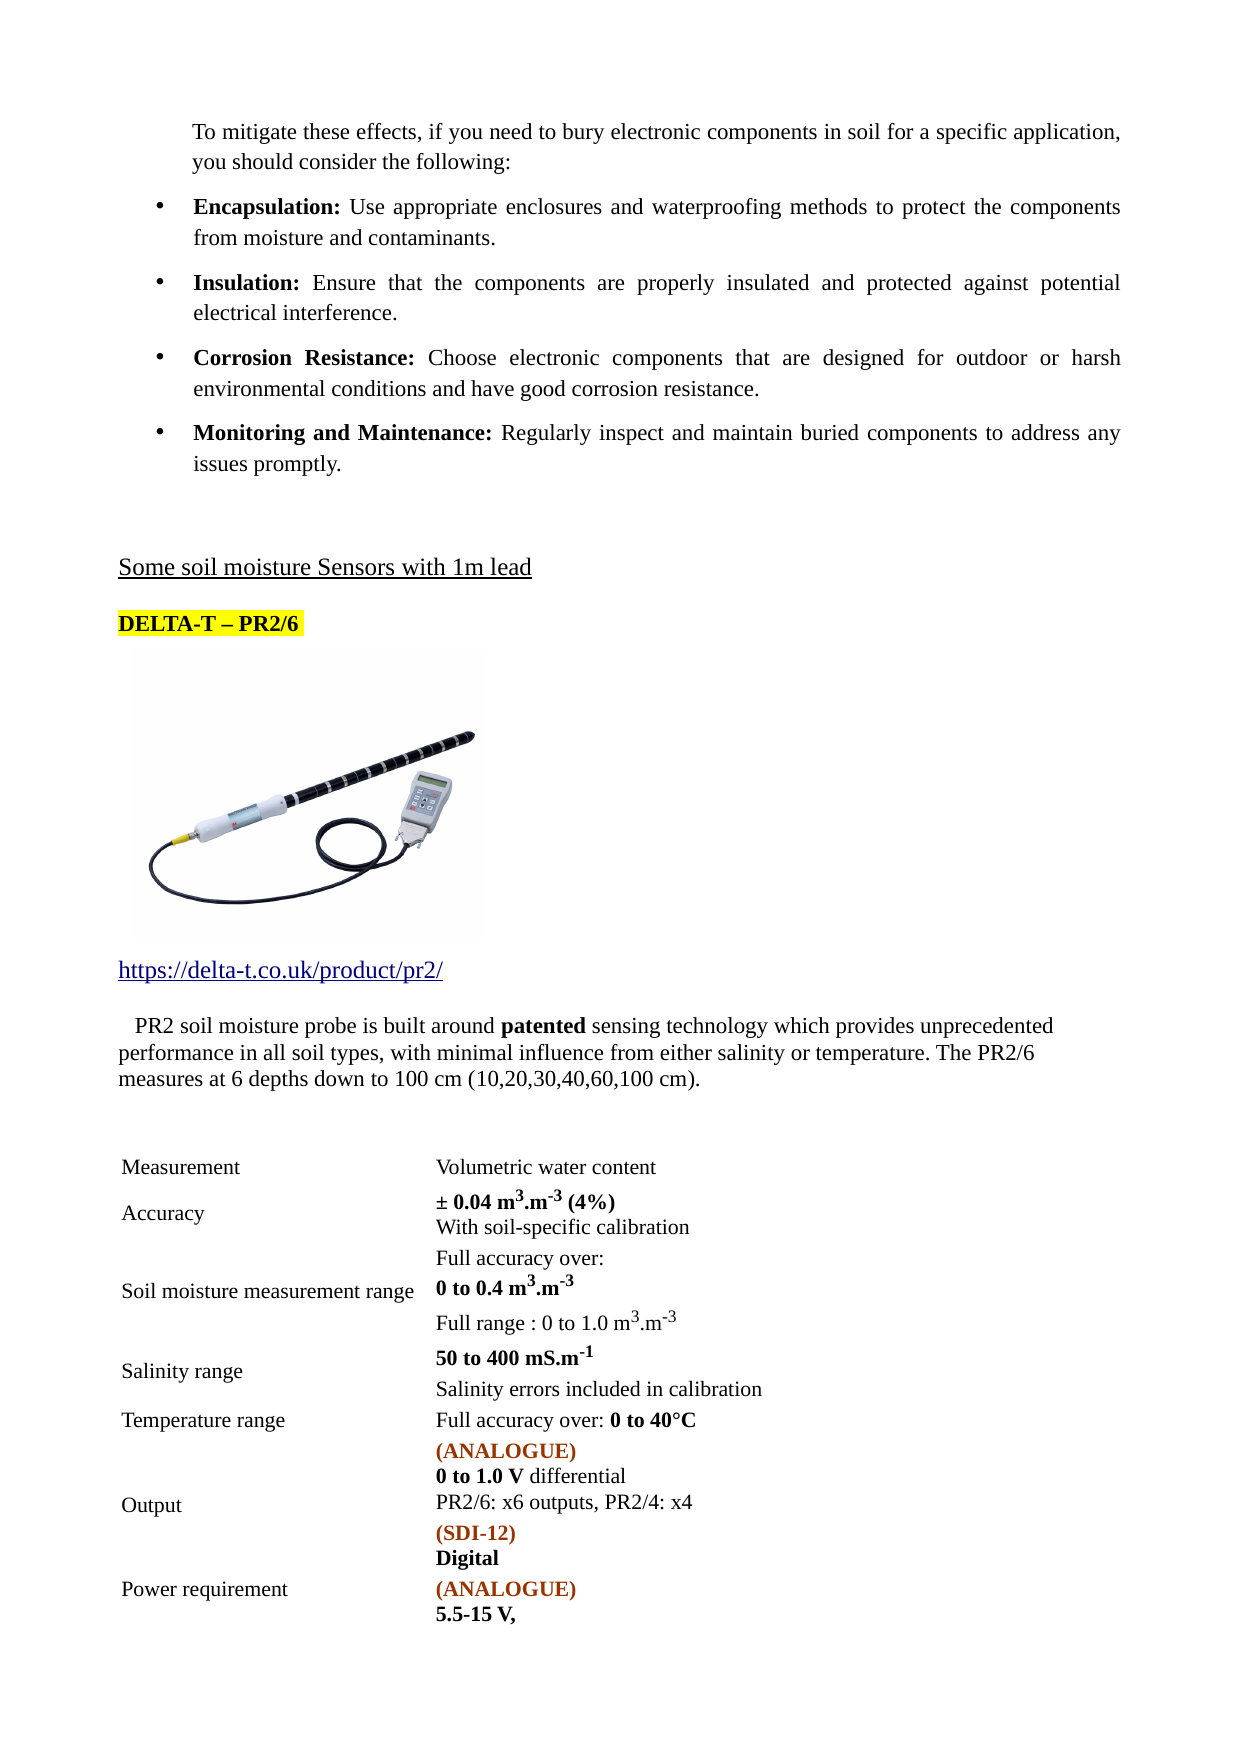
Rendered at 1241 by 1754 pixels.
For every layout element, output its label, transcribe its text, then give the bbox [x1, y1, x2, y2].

picture [130, 649, 484, 939]
table_cell Full accuracy over: 0 to 0.4 m3.m-3 [433, 1243, 1122, 1303]
text DELTA-T – PR2/6 [118, 610, 1122, 636]
table_cell (ANALOGUE) 0 to 1.0 V differential PR2/6: x6 outputs, PR2/4: x4 [433, 1435, 1122, 1517]
table_cell Soil moisture measurement range [118, 1243, 433, 1338]
table_cell ± 0.04 m3.m-3 (4%) With soil-specific calibration [433, 1182, 1122, 1242]
table_cell Full accuracy over: 0 to 40°C [433, 1404, 1122, 1435]
table_cell Temperature range [118, 1404, 433, 1435]
table_cell Output [118, 1435, 433, 1573]
table_cell 50 to 400 mS.m-1 [433, 1338, 1122, 1373]
table_cell Power requirement [118, 1573, 433, 1629]
text PR2 soil moisture probe is built around patented sensing technology which provides unprecedented performance in all soil types, with minimal influence from either salinity or temperature. The PR2/6 measures at 6 depths down to 100 cm (10,20,30,40,60,100 cm). [118, 1012, 1122, 1091]
list Monitoring and Maintenance: Regularly inspect and maintain buried components to address any issues promptly. [156, 419, 1122, 476]
table_cell Accuracy [118, 1182, 433, 1242]
text https://delta-t.co.uk/product/pr2/ [118, 955, 1122, 983]
table_header Measurement [118, 1151, 433, 1182]
table_header Volumetric water content [433, 1151, 1122, 1182]
table_cell (ANALOGUE) 5.5-15 V, [433, 1573, 1122, 1629]
list To mitigate these effects, if you need to bury electronic components in soil for a specific application, you should consider the following: [162, 118, 1122, 175]
table_cell Salinity errors included in calibration [433, 1373, 1122, 1404]
table_cell Salinity range [118, 1338, 433, 1404]
text Some soil moisture Sensors with 1m lead [118, 552, 1122, 581]
table_cell (SDI-12) Digital [433, 1517, 1122, 1573]
list Corrosion Resistance: Choose electronic components that are designed for outdoor or harsh environmental conditions and have good corrosion resistance. [156, 344, 1122, 401]
list Encapsulation: Use appropriate enclosures and waterproofing methods to protect the components from moisture and contaminants. [156, 193, 1122, 250]
list Insulation: Ensure that the components are properly insulated and protected against potential electrical interference. [156, 268, 1122, 326]
table_cell Full range : 0 to 1.0 m3.m-3 [433, 1303, 1122, 1338]
